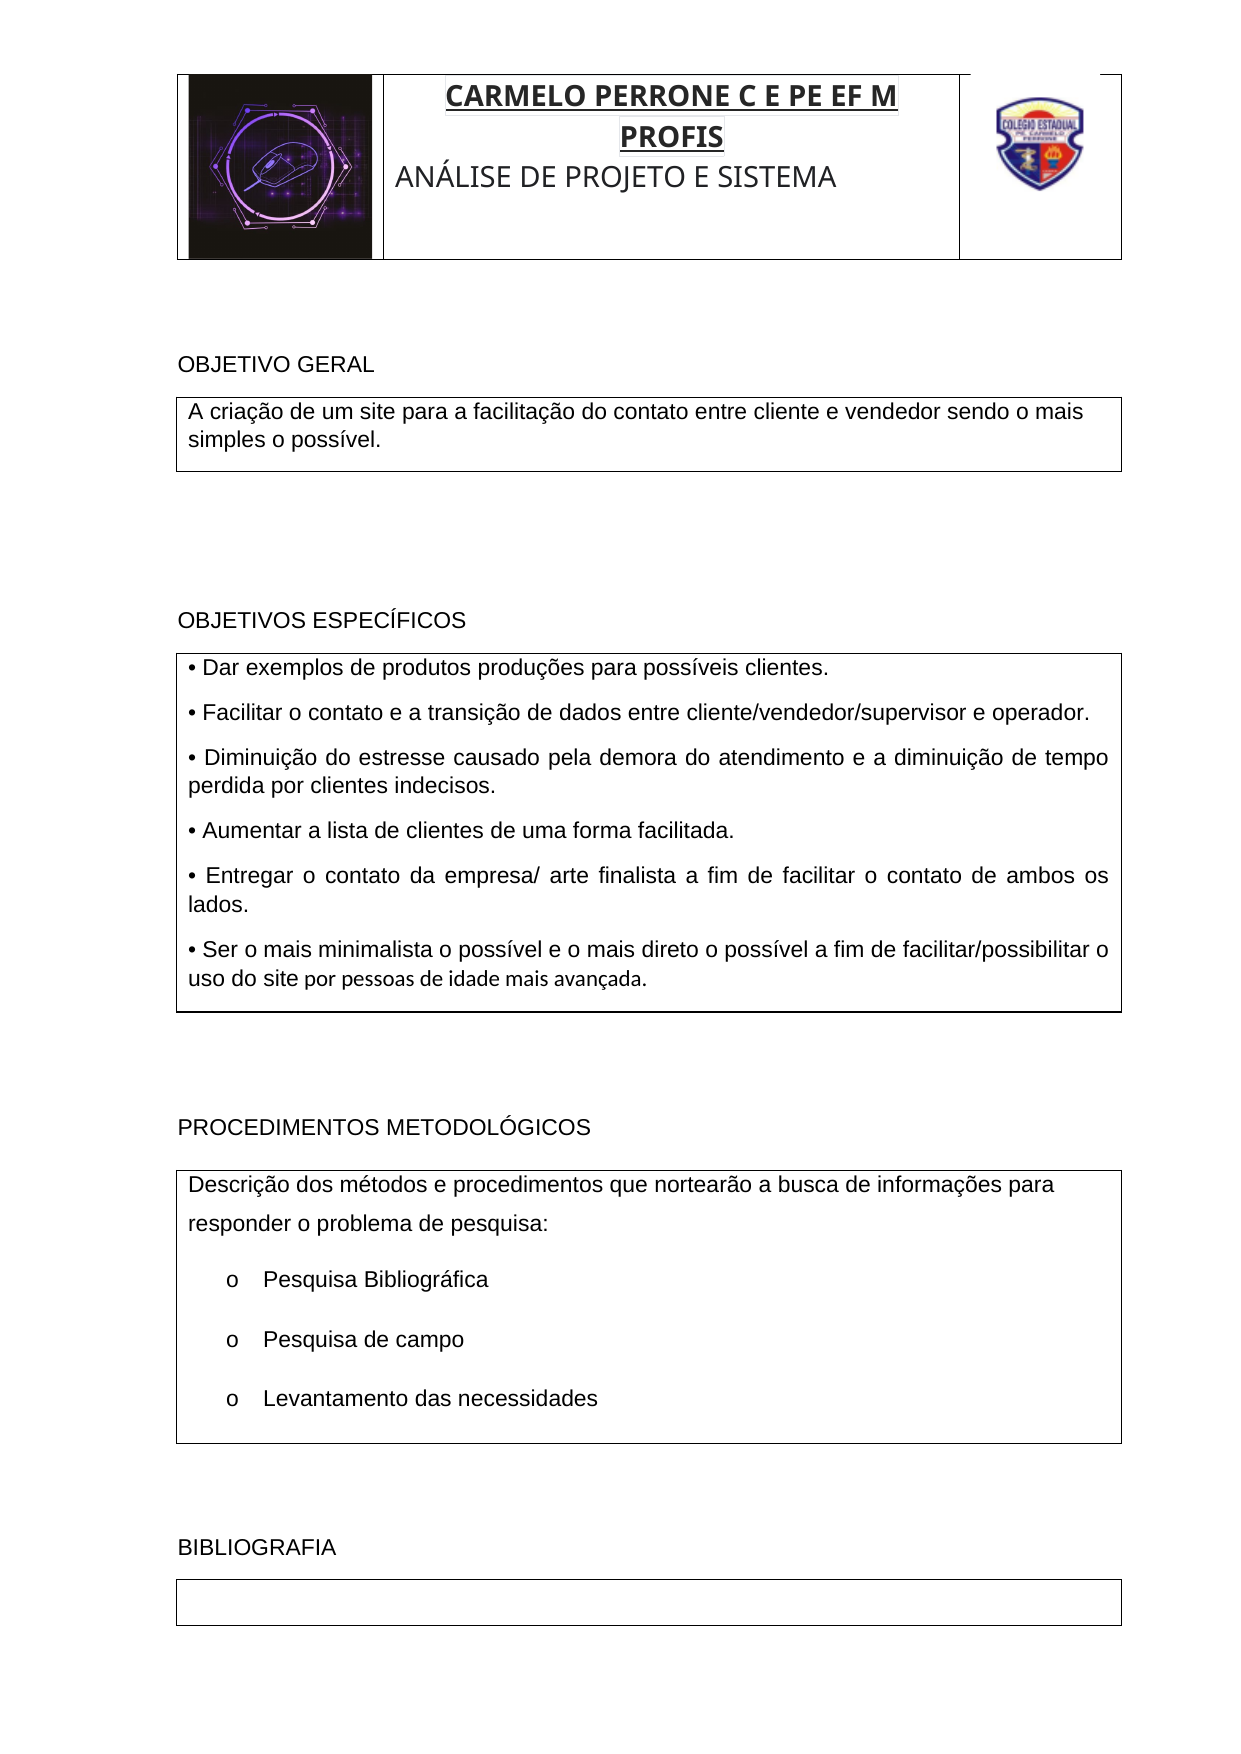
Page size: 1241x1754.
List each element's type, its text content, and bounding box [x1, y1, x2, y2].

table_header • Dar exemplos de produtos produções para possíveis clientes. • Facilitar o contato e a transição de dados entre cliente/vendedor/supervisor e operador. • Diminuição do estresse causado pela demora do atendimento e a diminuição de tempo perdida por clientes indecisos. • Aumentar a lista de clientes de uma forma facilitada. • Entregar o contato da empresa/ arte finalista a fim de facilitar o contato de ambos os lados. • Ser o mais minimalista o possível e o mais direto o possível a fim de facilitar/possibilitar o uso do site por pessoas de idade mais avançada. [177, 654, 1121, 1011]
picture [970, 74, 1101, 199]
text BIBLIOGRAFIA [177, 1534, 1122, 1561]
text OBJETIVOS ESPECÍFICOS [177, 607, 1122, 634]
table_header [177, 1580, 1121, 1625]
picture [188, 74, 373, 259]
text OBJETIVO GERAL [177, 351, 1122, 378]
table_header Descrição dos métodos e procedimentos que nortearão a busca de informações para responder o problema de pesquisa: Pesquisa Bibliográfica Pesquisa de campo Levantamento das necessidades [177, 1171, 1121, 1443]
text PROCEDIMENTOS METODOLÓGICOS [177, 1114, 1122, 1140]
table_header A criação de um site para a facilitação do contato entre cliente e vendedor sendo o mais simples o possível. [177, 398, 1121, 471]
